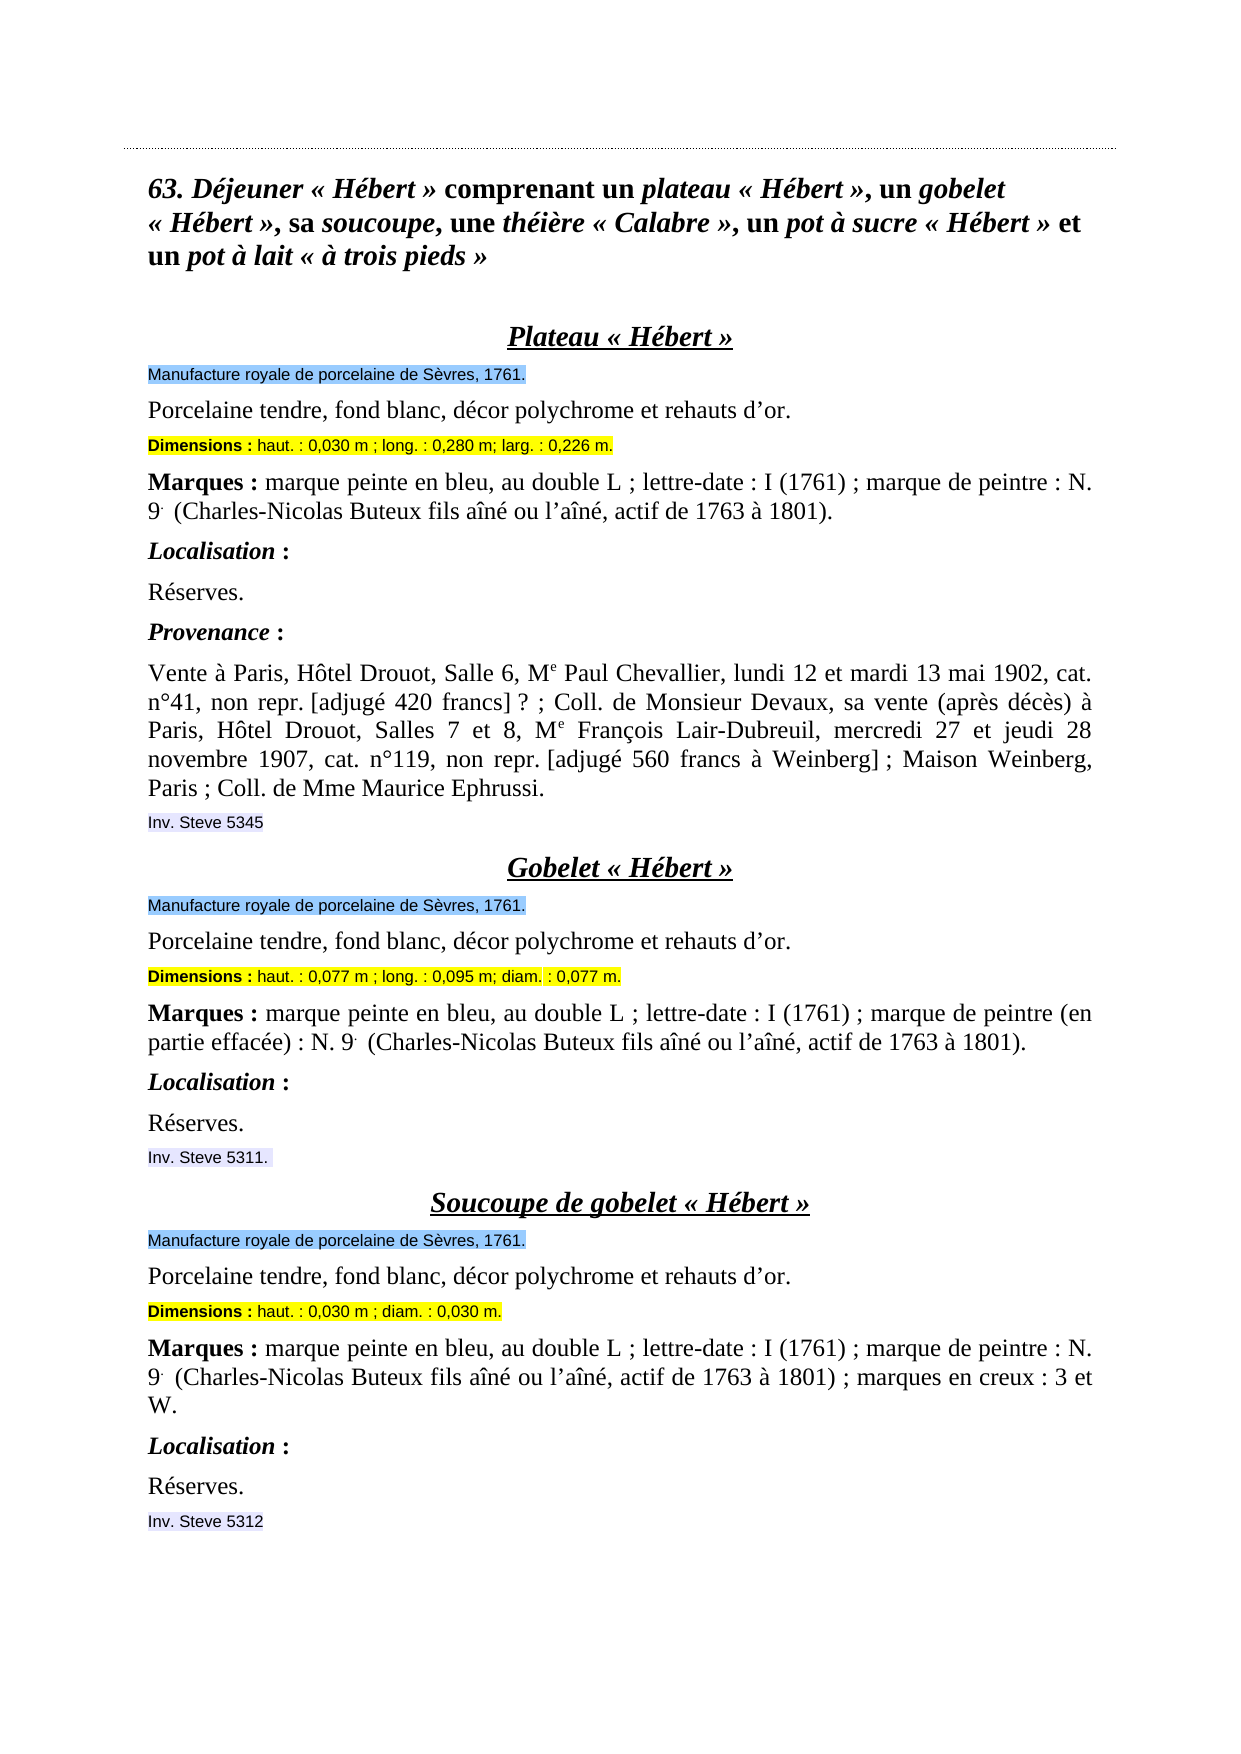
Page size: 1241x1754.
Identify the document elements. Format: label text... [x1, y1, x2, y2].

subtitle Plateau « Hébert » [148, 319, 1093, 353]
subtitle Gobelet « Hébert » [148, 850, 1093, 884]
text Porcelaine tendre, fond blanc, décor polychrome et rehauts d’or. [148, 926, 1093, 955]
text Porcelaine tendre, fond blanc, décor polychrome et rehauts d’or. [148, 1261, 1093, 1290]
text Dimensions : haut. : 0,030 m ; diam. : 0,030 m. [502, 1302, 1093, 1321]
text Provenance : [148, 617, 1093, 646]
subtitle Déjeuner « Hébert » comprenant un plateau « Hébert », un gobelet « Hébert », sa soucoupe, une théière « Calabre », un pot à sucre « Hébert » et un pot à lait « à trois pieds » [124, 148, 1116, 296]
text Marques : marque peinte en bleu, au double L ; lettre-date : I (1761) ; marque de peintre : N. 9. (Charles-Nicolas Buteux fils aîné ou l’aîné, actif de 1763 à 1801). [148, 467, 1093, 524]
text Manufacture royale de porcelaine de Sèvres, 1761. [526, 1230, 1093, 1249]
text Marques : marque peinte en bleu, au double L ; lettre-date : I (1761) ; marque de peintre (en partie effacée) : N. 9. (Charles-Nicolas Buteux fils aîné ou l’aîné, actif de 1763 à 1801). [148, 998, 1093, 1055]
text Réserves. [148, 577, 1093, 606]
text Localisation : [148, 1067, 1093, 1096]
text Réserves. [148, 1108, 1093, 1136]
text Dimensions : haut. : 0,077 m ; long. : 0,095 m; diam. : 0,077 m. [621, 967, 1093, 986]
subtitle Soucoupe de gobelet « Hébert » [148, 1185, 1093, 1219]
text Localisation : [148, 1431, 1093, 1459]
text Porcelaine tendre, fond blanc, décor polychrome et rehauts d’or. [148, 396, 1093, 424]
text Inv. Steve 5312 [263, 1512, 1093, 1531]
text Réserves. [148, 1471, 1093, 1500]
text Inv. Steve 5311. [273, 1148, 1093, 1167]
text Marques : marque peinte en bleu, au double L ; lettre-date : I (1761) ; marque de peintre : N. 9. (Charles-Nicolas Buteux fils aîné ou l’aîné, actif de 1763 à 1801) ; marques en creux : 3 et W. [148, 1333, 1093, 1419]
text Manufacture royale de porcelaine de Sèvres, 1761. [148, 364, 1093, 384]
text Manufacture royale de porcelaine de Sèvres, 1761. [526, 896, 1093, 915]
text Localisation : [148, 536, 1093, 565]
text Inv. Steve 5345 [263, 813, 1093, 832]
text Dimensions : haut. : 0,030 m ; long. : 0,280 m; larg. : 0,226 m. [613, 436, 1093, 455]
text Vente à Paris, Hôtel Drouot, Salle 6, Me Paul Chevallier, lundi 12 et mardi 13 mai 1902, cat. n°41, non repr. [adjugé 420 francs] ? ; Coll. de Monsieur Devaux, sa vente (après décès) à Paris, Hôtel Drouot, Salles 7 et 8, Me François Lair-Dubreuil, mercredi 27 et jeudi 28 novembre 1907, cat. n°119, non repr. [adjugé 560 francs à Weinberg] ; Maison Weinberg, Paris ; Coll. de Mme Maurice Ephrussi. [148, 658, 1093, 802]
